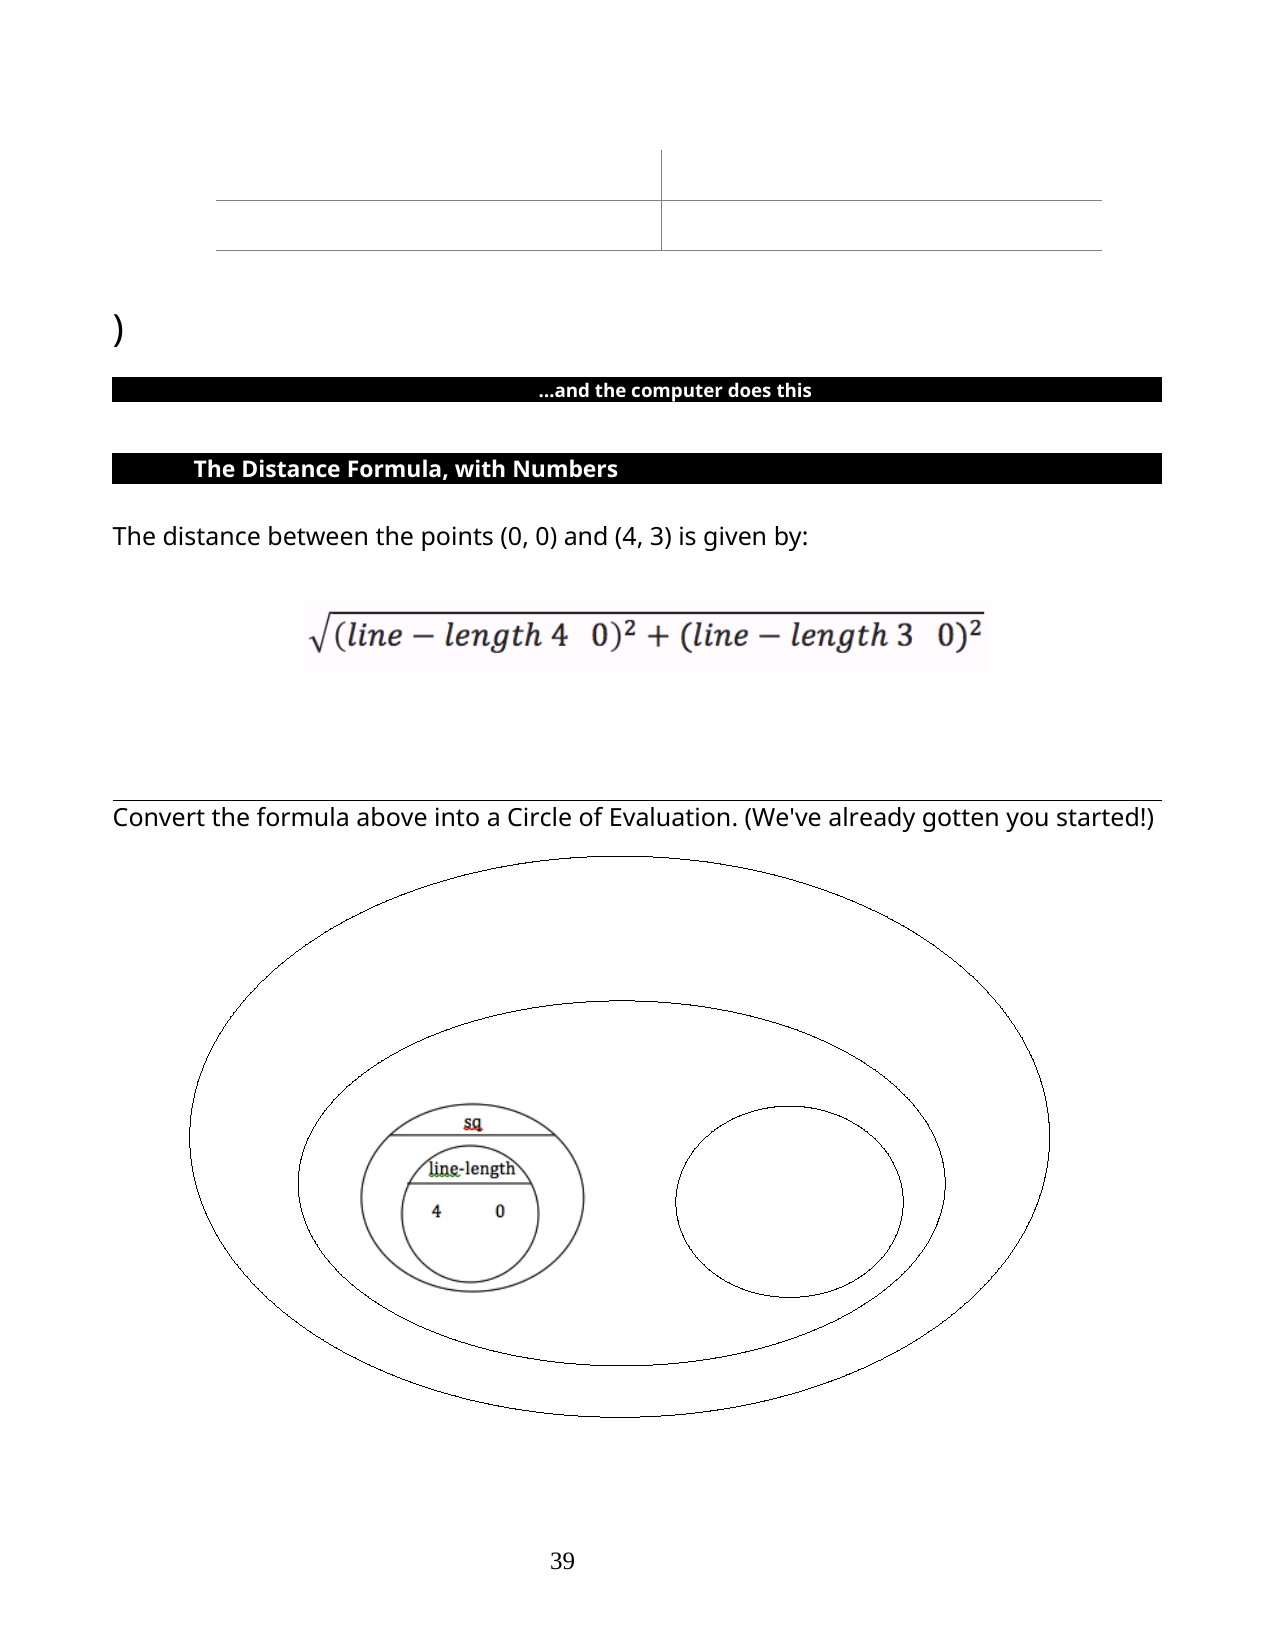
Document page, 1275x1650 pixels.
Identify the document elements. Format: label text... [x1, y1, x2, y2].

table_cell [662, 201, 1102, 250]
text The distance between the points (0, 0) and (4, 3) is given by: [112, 518, 1162, 552]
table_header [662, 150, 1102, 200]
subtitle …and the computer does this [112, 377, 1162, 402]
table_header [216, 150, 661, 200]
text Convert the formula above into a Circle of Evaluation. (We've already gotten you started!) [112, 801, 1162, 834]
subtitle The Distance Formula, with Numbers [112, 453, 1162, 484]
text ) [112, 301, 1162, 352]
table_cell [216, 201, 661, 250]
picture [328, 1077, 627, 1328]
picture [278, 586, 997, 680]
